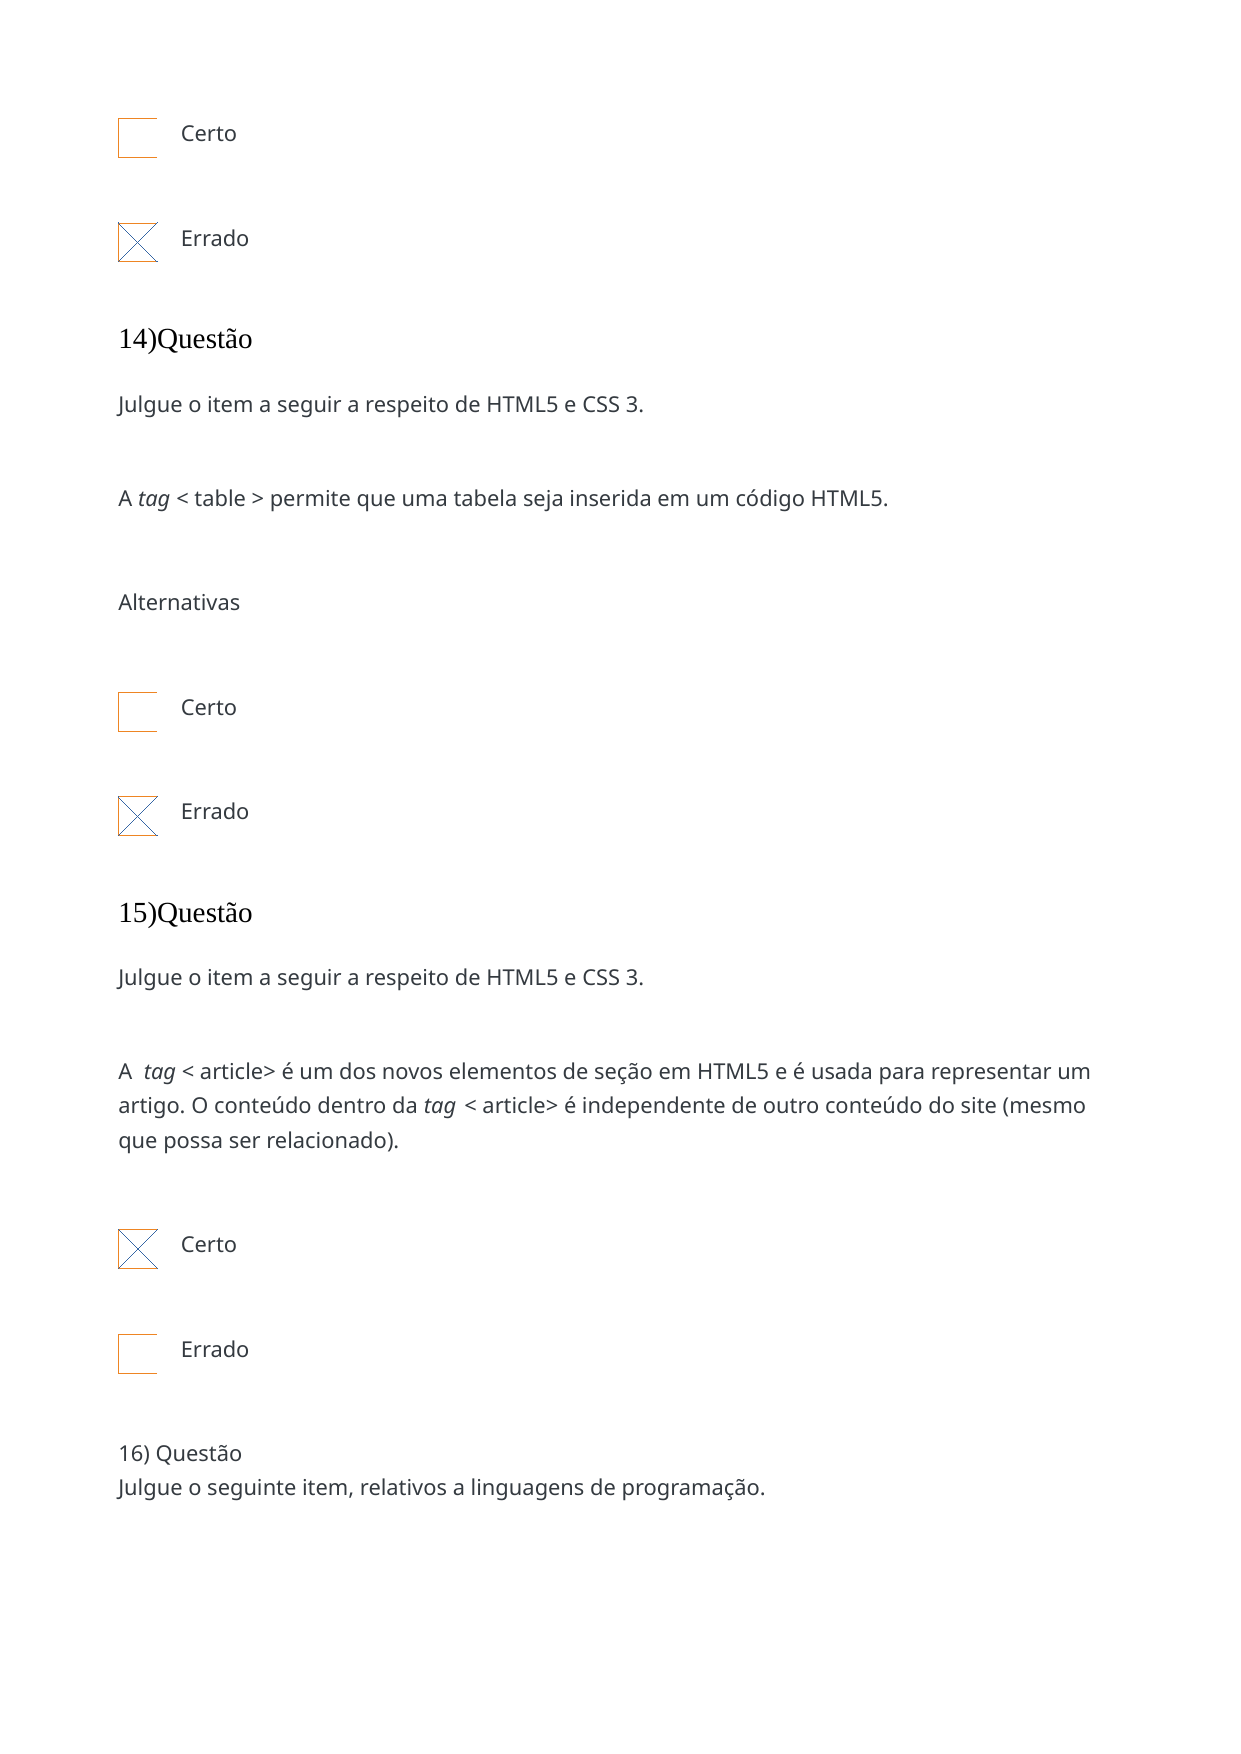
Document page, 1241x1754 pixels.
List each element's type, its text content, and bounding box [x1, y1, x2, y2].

text Julgue o item a seguir a respeito de HTML5 e CSS 3. [118, 962, 1122, 992]
text 14)Questão Julgue o item a seguir a respeito de HTML5 e CSS 3. [118, 322, 1122, 418]
text Alternativas [118, 587, 1122, 617]
text A tag < table > permite que uma tabela seja inserida em um código HTML5. [118, 483, 1122, 512]
text Errado [118, 1333, 1122, 1373]
text Certo [119, 118, 1122, 157]
text Errado [119, 223, 1122, 261]
text 16) Questão Julgue o seguinte item, relativos a linguagens de programação. [118, 1438, 1122, 1502]
text 15)Questão [118, 895, 1122, 962]
text Certo [119, 1229, 1122, 1268]
text A tag < article> é um dos novos elementos de seção em HTML5 e é usada para representar um artigo. O conteúdo dentro da tag < article> é independente de outro conteúdo do site (mesmo que possa ser relacionado). [118, 1056, 1122, 1154]
text Certo [119, 692, 1122, 731]
text Errado [119, 796, 1122, 835]
